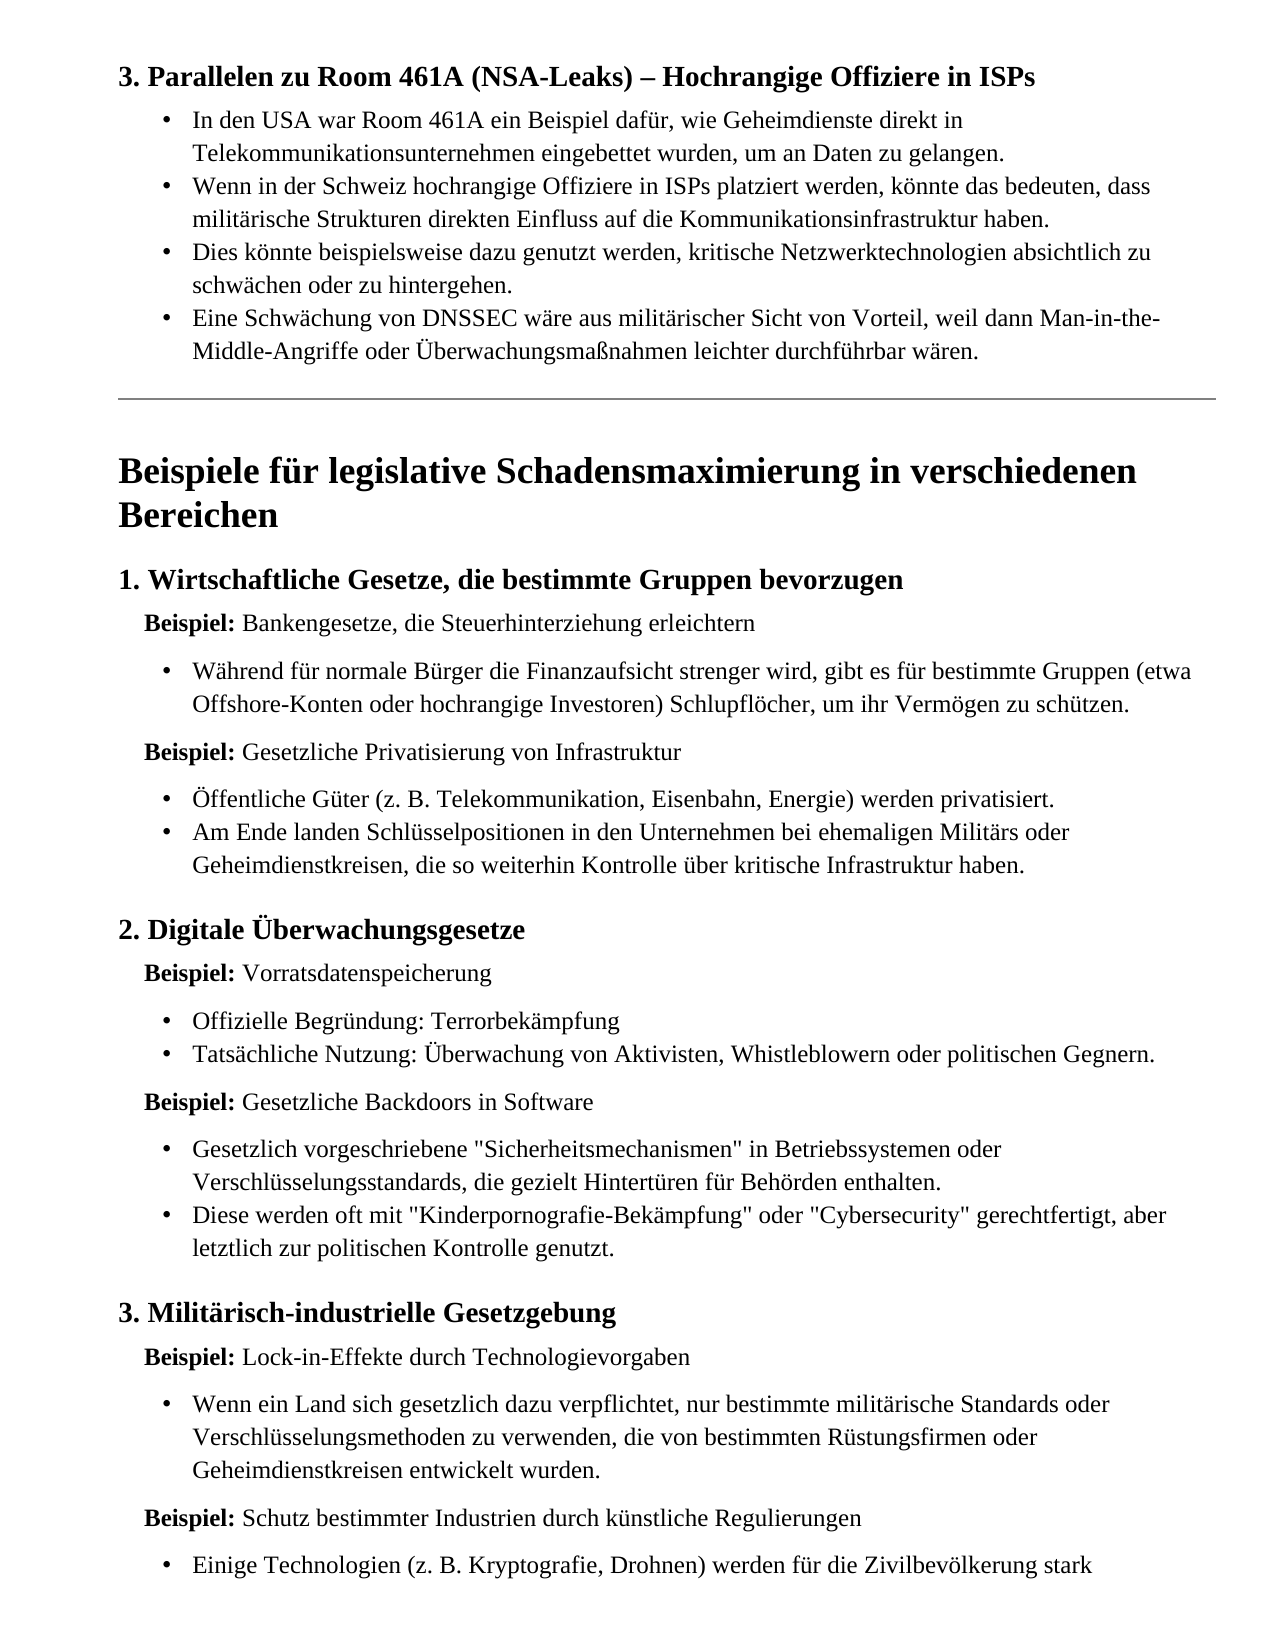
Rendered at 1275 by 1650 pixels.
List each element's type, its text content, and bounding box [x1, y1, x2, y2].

list Offizielle Begründung: Terrorbekämpfung [162, 1006, 1216, 1035]
subtitle 2. Digitale Überwachungsgesetze [118, 912, 1216, 946]
list Am Ende landen Schlüsselpositionen in den Unternehmen bei ehemaligen Militärs oder Geheimdienstkreisen, die so weiterhin Kontrolle über kritische Infrastruktur haben. [162, 817, 1216, 879]
list Öffentliche Güter (z. B. Telekommunikation, Eisenbahn, Energie) werden privatisiert. [162, 784, 1216, 813]
list Gesetzlich vorgeschriebene "Sicherheitsmechanismen" in Betriebssystemen oder Verschlüsselungsstandards, die gezielt Hintertüren für Behörden enthalten. [162, 1134, 1216, 1196]
list Wenn in der Schweiz hochrangige Offiziere in ISPs platziert werden, könnte das bedeuten, dass militärische Strukturen direkten Einfluss auf die Kommunikationsinfrastruktur haben. [162, 171, 1216, 233]
text 🔹 Beispiel: Schutz bestimmter Industrien durch künstliche Regulierungen [118, 1503, 1216, 1532]
list Wenn ein Land sich gesetzlich dazu verpflichtet, nur bestimmte militärische Standards oder Verschlüsselungsmethoden zu verwenden, die von bestimmten Rüstungsfirmen oder Geheimdienstkreisen entwickelt wurden. [162, 1389, 1216, 1484]
list Eine Schwächung von DNSSEC wäre aus militärischer Sicht von Vorteil, weil dann Man-in-the-Middle-Angriffe oder Überwachungsmaßnahmen leichter durchführbar wären. [162, 303, 1216, 365]
list Tatsächliche Nutzung: Überwachung von Aktivisten, Whistleblowern oder politischen Gegnern. [162, 1039, 1216, 1068]
text 🔹 Beispiel: Lock-in-Effekte durch Technologievorgaben [118, 1342, 1216, 1370]
list Einige Technologien (z. B. Kryptografie, Drohnen) werden für die Zivilbevölkerung stark [162, 1550, 1216, 1579]
text 🔹 Beispiel: Gesetzliche Privatisierung von Infrastruktur [118, 737, 1216, 765]
subtitle 3. Parallelen zu Room 461A (NSA-Leaks) – Hochrangige Offiziere in ISPs [118, 59, 1216, 93]
list Diese werden oft mit "Kinderpornografie-Bekämpfung" oder "Cybersecurity" gerechtfertigt, aber letztlich zur politischen Kontrolle genutzt. [162, 1200, 1216, 1262]
text 🔹 Beispiel: Bankengesetze, die Steuerhinterziehung erleichtern [118, 608, 1216, 637]
text 🔹 Beispiel: Vorratsdatenspeicherung [118, 958, 1216, 987]
list Dies könnte beispielsweise dazu genutzt werden, kritische Netzwerktechnologien absichtlich zu schwächen oder zu hintergehen. [162, 237, 1216, 299]
subtitle 3. Militärisch-industrielle Gesetzgebung [118, 1296, 1216, 1329]
list In den USA war Room 461A ein Beispiel dafür, wie Geheimdienste direkt in Telekommunikationsunternehmen eingebettet wurden, um an Daten zu gelangen. [162, 105, 1216, 167]
subtitle 1. Wirtschaftliche Gesetze, die bestimmte Gruppen bevorzugen [118, 562, 1216, 596]
subtitle Beispiele für legislative Schadensmaximierung in verschiedenen Bereichen [118, 449, 1216, 535]
text 🔹 Beispiel: Gesetzliche Backdoors in Software [118, 1087, 1216, 1115]
list Während für normale Bürger die Finanzaufsicht strenger wird, gibt es für bestimmte Gruppen (etwa Offshore-Konten oder hochrangige Investoren) Schlupflöcher, um ihr Vermögen zu schützen. [162, 656, 1216, 718]
